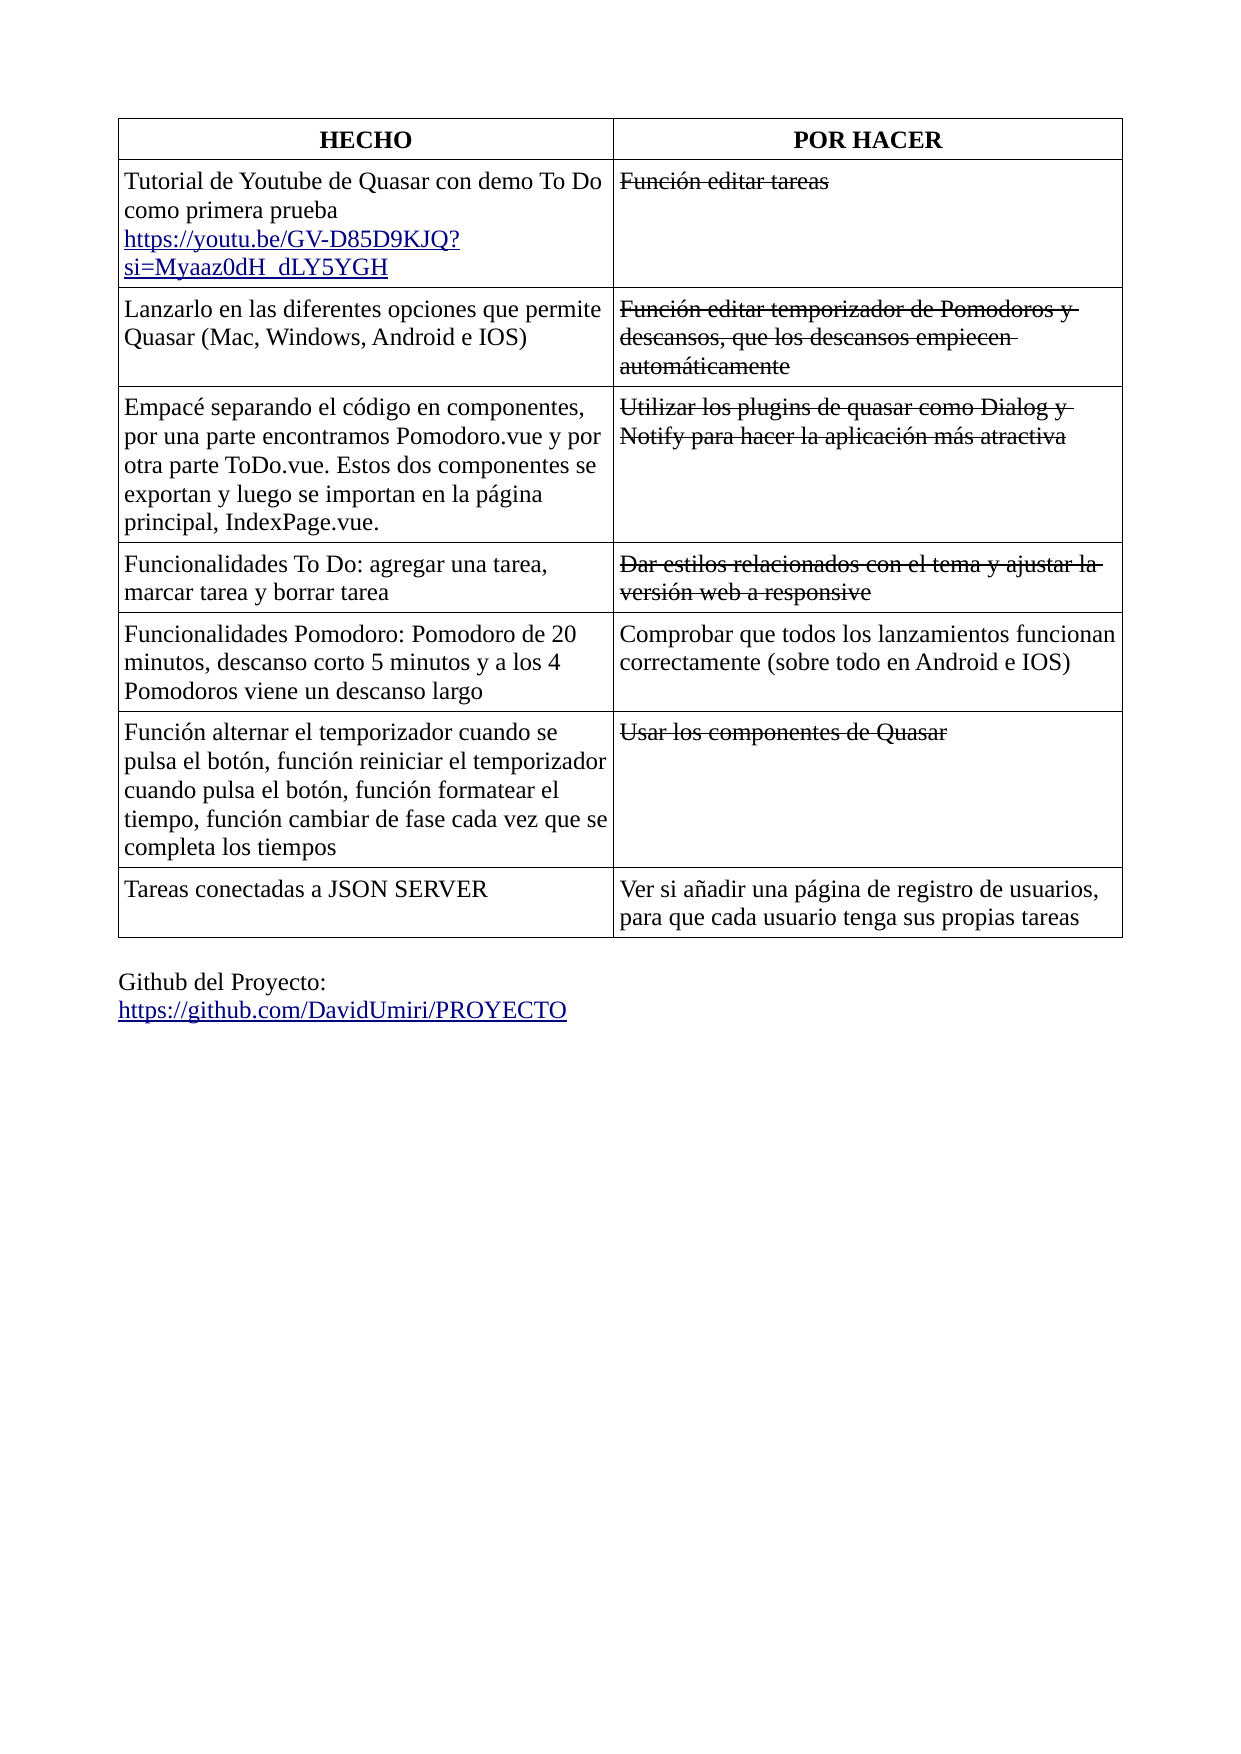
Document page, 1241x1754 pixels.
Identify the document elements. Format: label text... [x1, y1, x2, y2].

text Github del Proyecto: [118, 967, 1122, 995]
table_cell Función alternar el temporizador cuando se pulsa el botón, función reiniciar el temporizador cuando pulsa el botón, función formatear el tiempo, función cambiar de fase cada vez que se completa los tiempos [119, 712, 613, 867]
table_cell Funcionalidades To Do: agregar una tarea, marcar tarea y borrar tarea [119, 543, 613, 612]
table_cell Comprobar que todos los lanzamientos funcionan correctamente (sobre todo en Android e IOS) [614, 613, 1122, 711]
table_cell Usar los componentes de Quasar [614, 712, 1122, 867]
table_cell Dar estilos relacionados con el tema y ajustar la versión web a responsive [614, 543, 1122, 612]
table_cell Tutorial de Youtube de Quasar con demo To Do como primera prueba https://youtu.be/GV-D85D9KJQ?si=Myaaz0dH_dLY5YGH [119, 160, 613, 287]
table_cell Tareas conectadas a JSON SERVER [119, 868, 613, 937]
table_cell Funcionalidades Pomodoro: Pomodoro de 20 minutos, descanso corto 5 minutos y a los 4 Pomodoros viene un descanso largo [119, 613, 613, 711]
table_cell Utilizar los plugins de quasar como Dialog y Notify para hacer la aplicación más atractiva [614, 387, 1122, 542]
table_cell Función editar tareas [614, 160, 1122, 287]
table_cell Lanzarlo en las diferentes opciones que permite Quasar (Mac, Windows, Android e IOS) [119, 288, 613, 386]
table_cell Ver si añadir una página de registro de usuarios, para que cada usuario tenga sus propias tareas [614, 868, 1122, 937]
table_header POR HACER [614, 119, 1122, 159]
table_cell Función editar temporizador de Pomodoros y descansos, que los descansos empiecen automáticamente [614, 288, 1122, 386]
table_header HECHO [119, 119, 613, 159]
table_cell Empacé separando el código en componentes, por una parte encontramos Pomodoro.vue y por otra parte ToDo.vue. Estos dos componentes se exportan y luego se importan en la página principal, IndexPage.vue. [119, 387, 613, 542]
text https://github.com/DavidUmiri/PROYECTO [118, 995, 1122, 1024]
